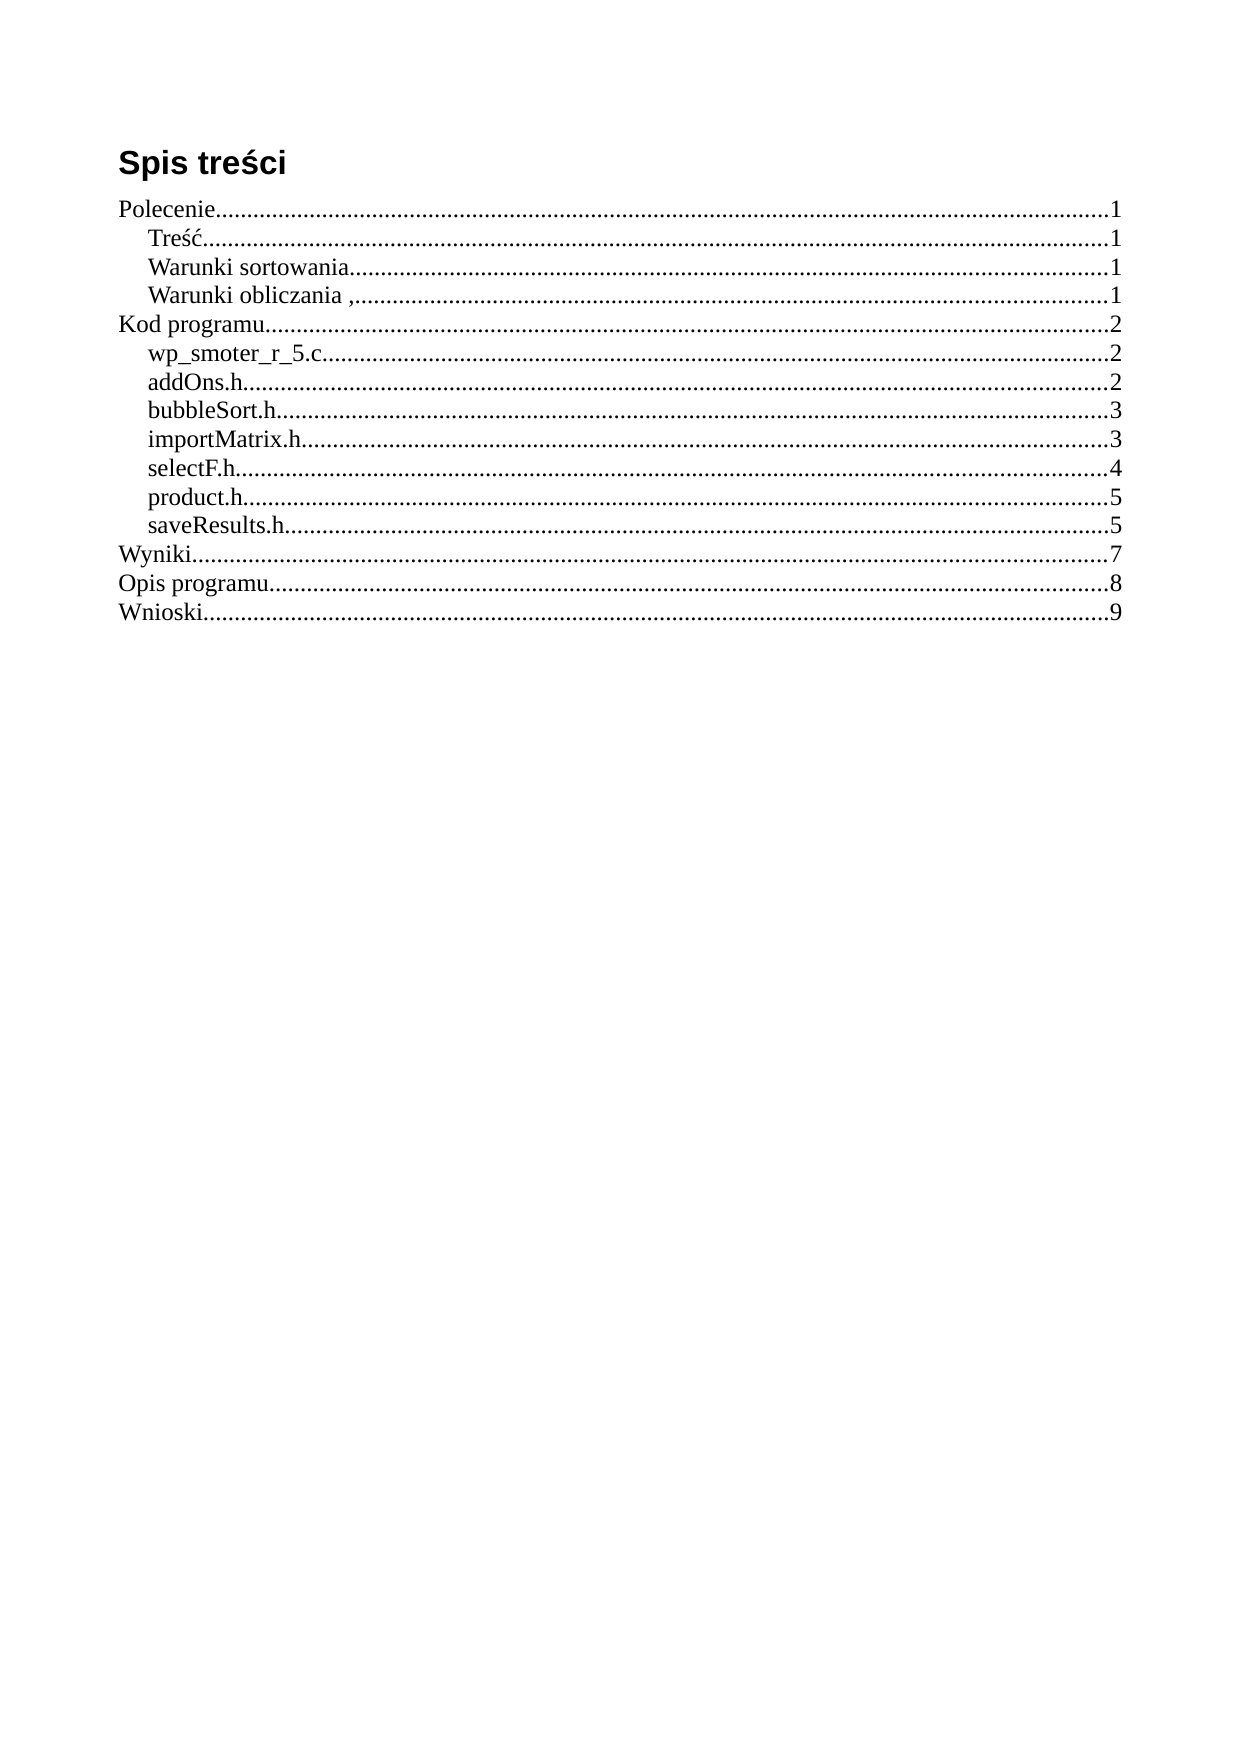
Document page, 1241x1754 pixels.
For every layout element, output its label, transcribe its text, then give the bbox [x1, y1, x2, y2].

text Warunki obliczania , 1 [148, 280, 1122, 309]
subtitle Spis treści [118, 143, 1122, 182]
text Wnioski 9 [118, 597, 1122, 625]
text importMatrix.h 3 [148, 424, 1122, 453]
text addOns.h 2 [148, 367, 1122, 395]
text Treść 1 [148, 223, 1122, 252]
text Warunki sortowania 1 [148, 252, 1122, 280]
text Opis programu 8 [118, 568, 1122, 597]
text saveResults.h 5 [148, 510, 1122, 539]
text Polecenie 1 [118, 194, 1122, 223]
text selectF.h 4 [148, 453, 1122, 482]
text Wyniki 7 [118, 539, 1122, 568]
text product.h 5 [148, 482, 1122, 510]
text Kod programu 2 [118, 309, 1122, 338]
text wp_smoter_r_5.c 2 [148, 338, 1122, 367]
text bubbleSort.h 3 [148, 395, 1122, 424]
